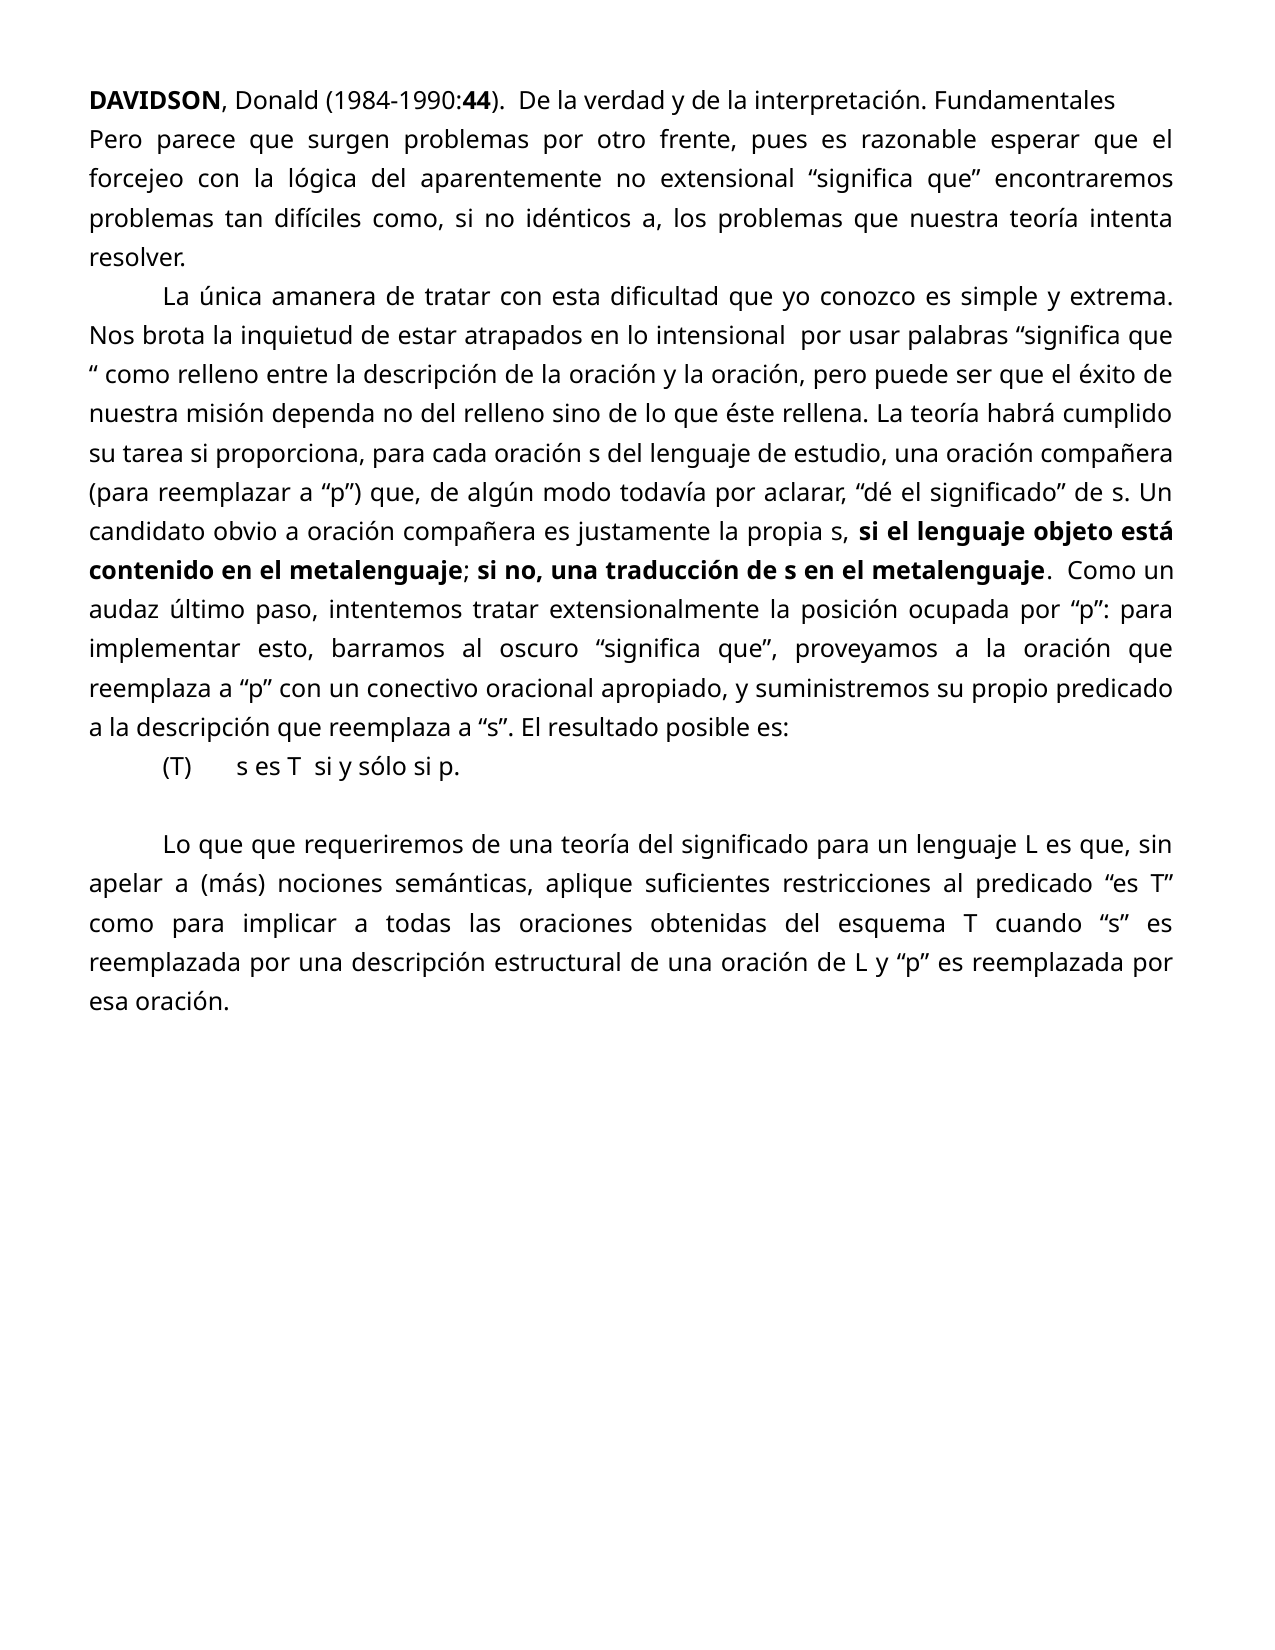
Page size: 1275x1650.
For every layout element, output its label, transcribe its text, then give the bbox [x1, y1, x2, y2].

text Lo que que requeriremos de una teoría del significado para un lenguaje L es que, sin apelar a (más) nociones semánticas, aplique suficientes restricciones al predicado “es T” como para implicar a todas las oraciones obtenidas del esquema T cuando “s” es reemplazada por una descripción estructural de una oración de L y “p” es reemplazada por esa oración. [88, 827, 1174, 1018]
text DAVIDSON, Donald (1984-1990:44). De la verdad y de la interpretación. Fundamentales [88, 83, 1174, 117]
text La única amanera de tratar con esta dificultad que yo conozco es simple y extrema. Nos brota la inquietud de estar atrapados en lo intensional por usar palabras “significa que “ como relleno entre la descripción de la oración y la oración, pero puede ser que el éxito de nuestra misión dependa no del relleno sino de lo que éste rellena. La teoría habrá cumplido su tarea si proporciona, para cada oración s del lenguaje de estudio, una oración compañera (para reemplazar a “p”) que, de algún modo todavía por aclarar, “dé el significado” de s. Un candidato obvio a oración compañera es justamente la propia s, si el lenguaje objeto está contenido en el metalenguaje; si no, una traducción de s en el metalenguaje. Como un audaz último paso, intentemos tratar extensionalmente la posición ocupada por “p”: para implementar esto, barramos al oscuro “significa que”, proveyamos a la oración que reemplaza a “p” con un conectivo oracional apropiado, y suministremos su propio predicado a la descripción que reemplaza a “s”. El resultado posible es: [88, 278, 1174, 743]
text (T) s es T si y sólo si p. [88, 748, 1174, 783]
text Pero parece que surgen problemas por otro frente, pues es razonable esperar que el forcejeo con la lógica del aparentemente no extensional “significa que” encontraremos problemas tan difíciles como, si no idénticos a, los problemas que nuestra teoría intenta resolver. [88, 122, 1174, 273]
